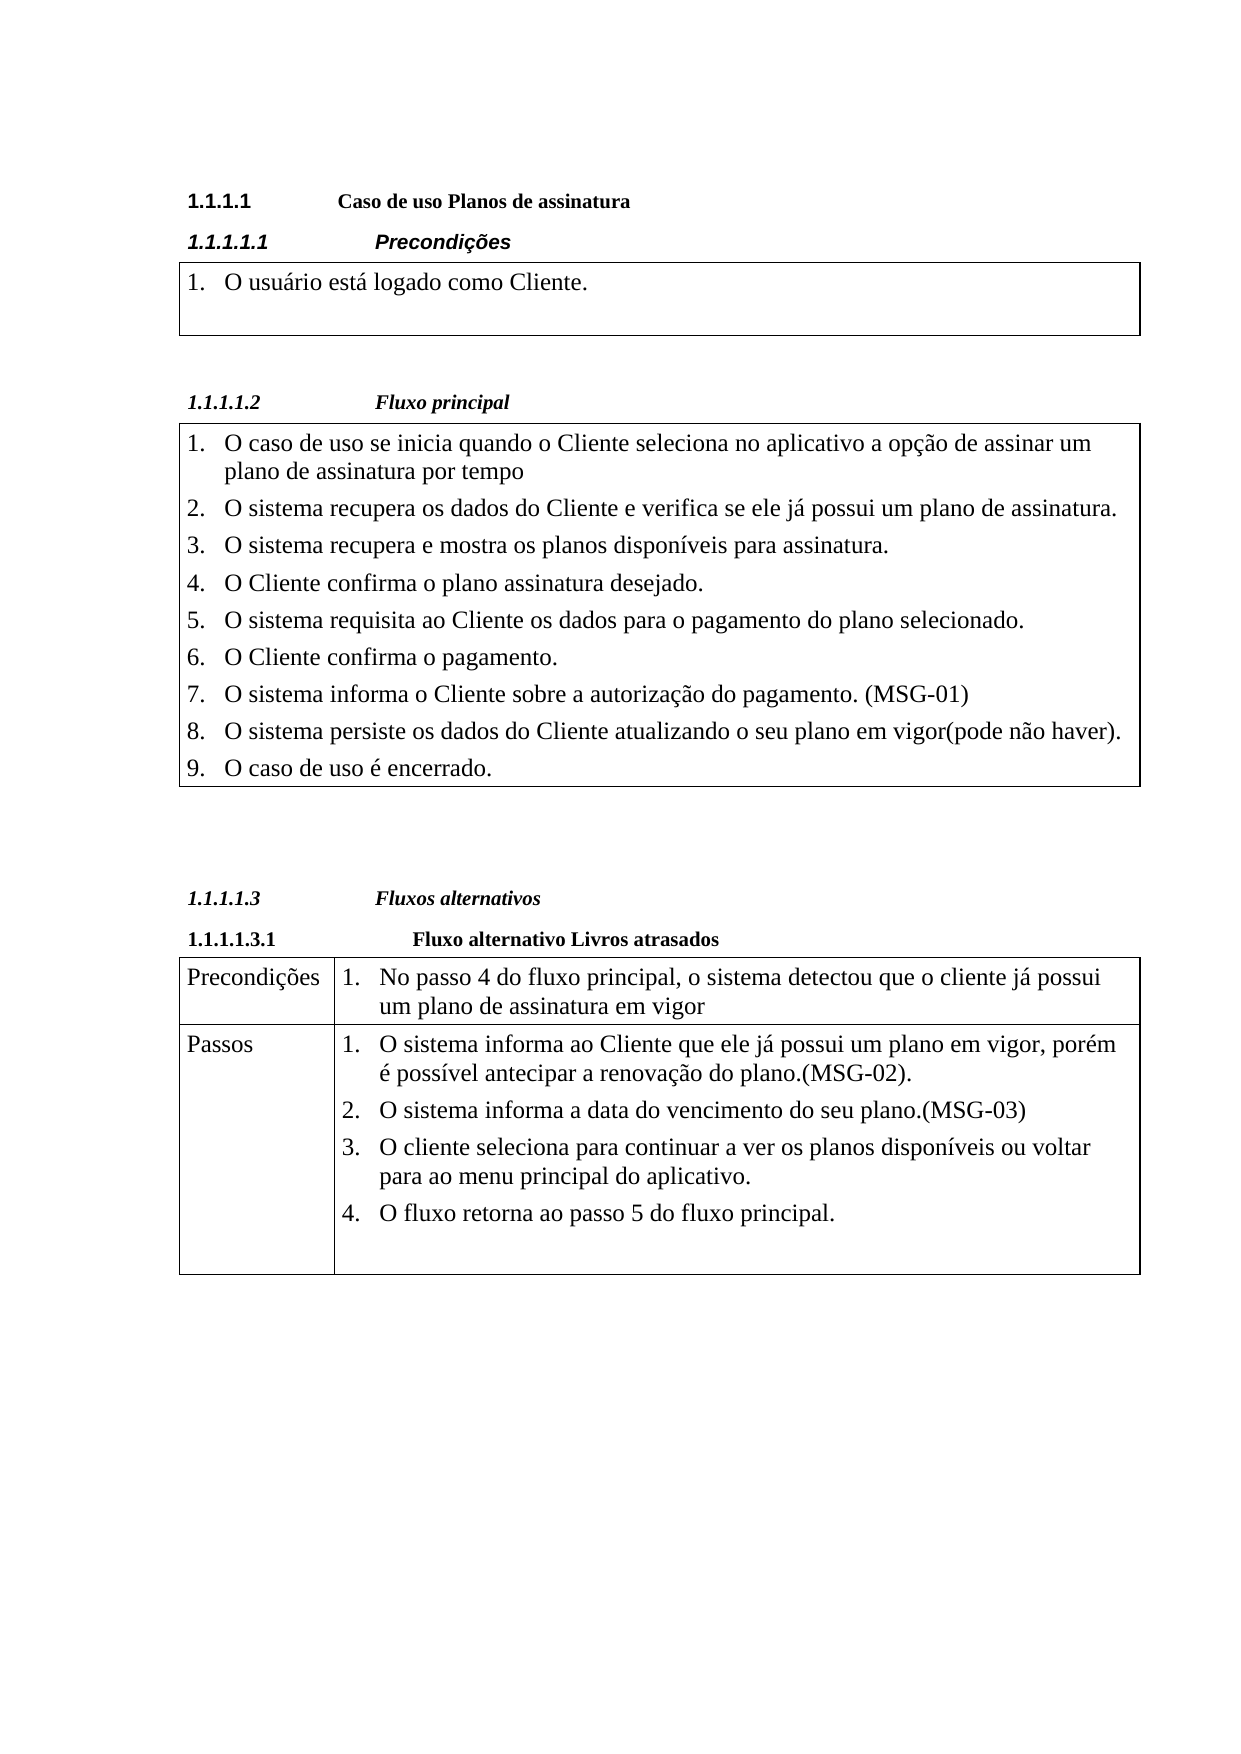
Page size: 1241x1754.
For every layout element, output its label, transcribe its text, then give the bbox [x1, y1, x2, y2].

table_header No passo 4 do fluxo principal, o sistema detectou que o cliente já possui um plano de assinatura em vigor [335, 958, 1139, 1024]
subtitle Fluxo alternativo Livros atrasados [187, 927, 1053, 951]
subtitle Caso de uso Planos de assinatura [187, 189, 1053, 213]
table_cell Passos [180, 1025, 334, 1273]
table_header O caso de uso se inicia quando o Cliente seleciona no aplicativo a opção de assinar um plano de assinatura por tempo O sistema recupera os dados do Cliente e verifica se ele já possui um plano de assinatura. O sistema recupera e mostra os planos disponíveis para assinatura. O Cliente confirma o plano assinatura desejado. O sistema requisita ao Cliente os dados para o pagamento do plano selecionado. O Cliente confirma o pagamento. O sistema informa o Cliente sobre a autorização do pagamento. (MSG-01) O sistema persiste os dados do Cliente atualizando o seu plano em vigor(pode não haver). O caso de uso é encerrado. [180, 424, 1139, 786]
table_cell O sistema informa ao Cliente que ele já possui um plano em vigor, porém é possível antecipar a renovação do plano.(MSG-02). O sistema informa a data do vencimento do seu plano.(MSG-03) O cliente seleciona para continuar a ver os planos disponíveis ou voltar para ao menu principal do aplicativo. O fluxo retorna ao passo 5 do fluxo principal. [335, 1025, 1139, 1273]
table_header Precondições [180, 958, 334, 1024]
subtitle Fluxo principal [187, 390, 1053, 414]
subtitle Fluxos alternativos [187, 886, 1053, 910]
subtitle Precondições [187, 230, 1053, 254]
table_header O usuário está logado como Cliente. [180, 263, 1139, 335]
